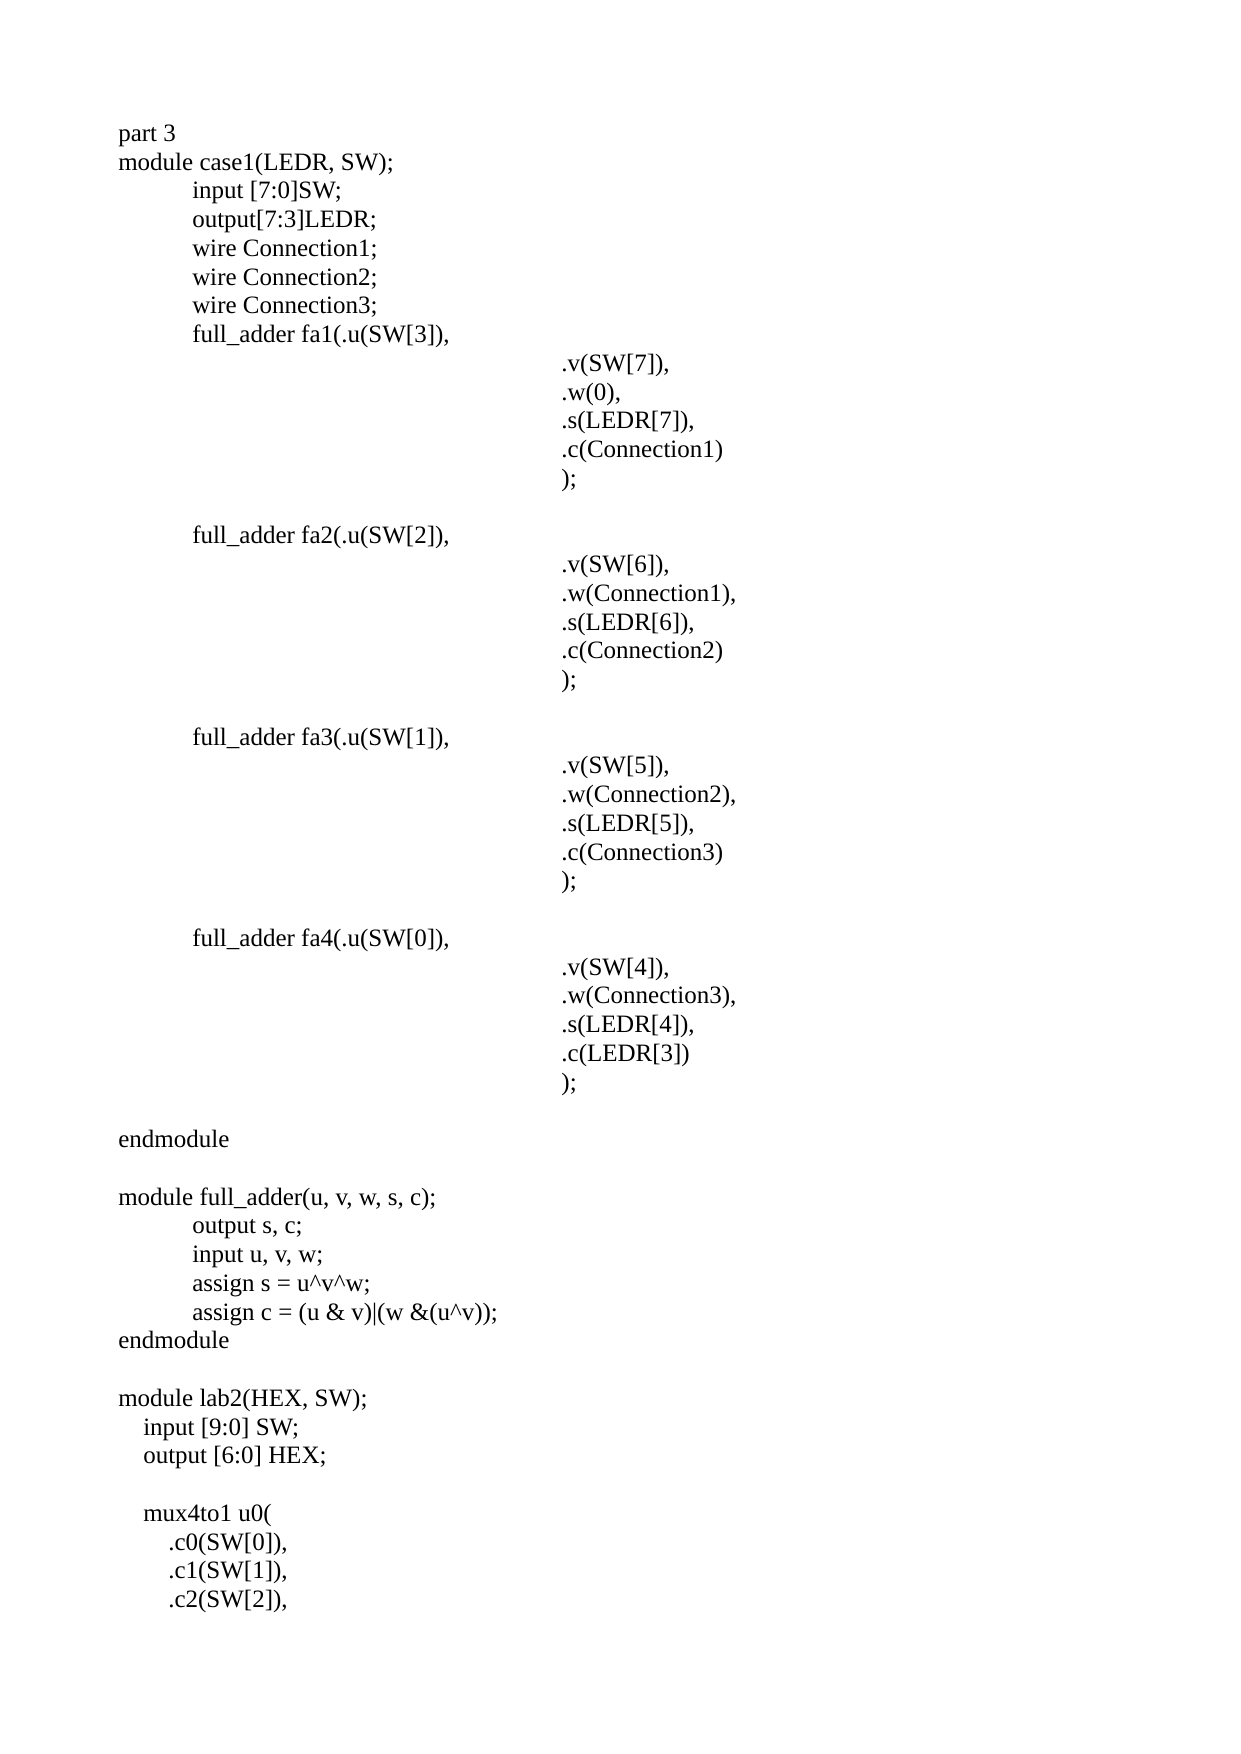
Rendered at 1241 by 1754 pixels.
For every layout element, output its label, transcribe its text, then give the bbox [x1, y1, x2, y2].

text .v(SW[7]), [118, 348, 1122, 377]
text endmodule [118, 1124, 1122, 1153]
text mux4to1 u0( [118, 1498, 1122, 1527]
text module full_adder(u, v, w, s, c); [118, 1182, 1122, 1211]
text ); [118, 1067, 1122, 1096]
text output s, c; [118, 1211, 1122, 1239]
text .w(Connection1), [118, 578, 1122, 607]
text .w(0), [118, 377, 1122, 406]
text wire Connection2; [118, 262, 1122, 291]
text ); [118, 664, 1122, 693]
text assign s = u^v^w; [118, 1268, 1122, 1297]
text .v(SW[4]), [118, 952, 1122, 981]
text .c2(SW[2]), [118, 1584, 1122, 1613]
text .w(Connection3), [118, 981, 1122, 1009]
text ); [118, 866, 1122, 894]
text wire Connection1; [118, 233, 1122, 262]
text assign c = (u & v)|(w &(u^v)); [118, 1297, 1122, 1326]
text .c(Connection2) [118, 636, 1122, 664]
text .s(LEDR[6]), [118, 607, 1122, 636]
text .w(Connection2), [118, 779, 1122, 808]
text .v(SW[6]), [118, 549, 1122, 578]
text module case1(LEDR, SW); [118, 147, 1122, 176]
text ); [118, 463, 1122, 492]
text .s(LEDR[5]), [118, 808, 1122, 837]
text endmodule [118, 1326, 1122, 1354]
text output [6:0] HEX; [118, 1441, 1122, 1469]
text .c(Connection1) [118, 434, 1122, 463]
text module lab2(HEX, SW); [118, 1383, 1122, 1412]
text .c(Connection3) [118, 837, 1122, 866]
text part 3 [118, 118, 1122, 147]
text input [7:0]SW; [118, 176, 1122, 204]
text input u, v, w; [118, 1239, 1122, 1268]
text .s(LEDR[7]), [118, 406, 1122, 434]
text .c1(SW[1]), [118, 1556, 1122, 1584]
text full_adder fa1(.u(SW[3]), [118, 319, 1122, 348]
text .c0(SW[0]), [118, 1527, 1122, 1556]
text .s(LEDR[4]), [118, 1009, 1122, 1038]
text .c(LEDR[3]) [118, 1038, 1122, 1067]
text full_adder fa2(.u(SW[2]), [118, 521, 1122, 549]
text full_adder fa4(.u(SW[0]), [118, 923, 1122, 952]
text output[7:3]LEDR; [118, 204, 1122, 233]
text input [9:0] SW; [118, 1412, 1122, 1441]
text wire Connection3; [118, 291, 1122, 319]
text full_adder fa3(.u(SW[1]), [118, 722, 1122, 751]
text .v(SW[5]), [118, 751, 1122, 779]
